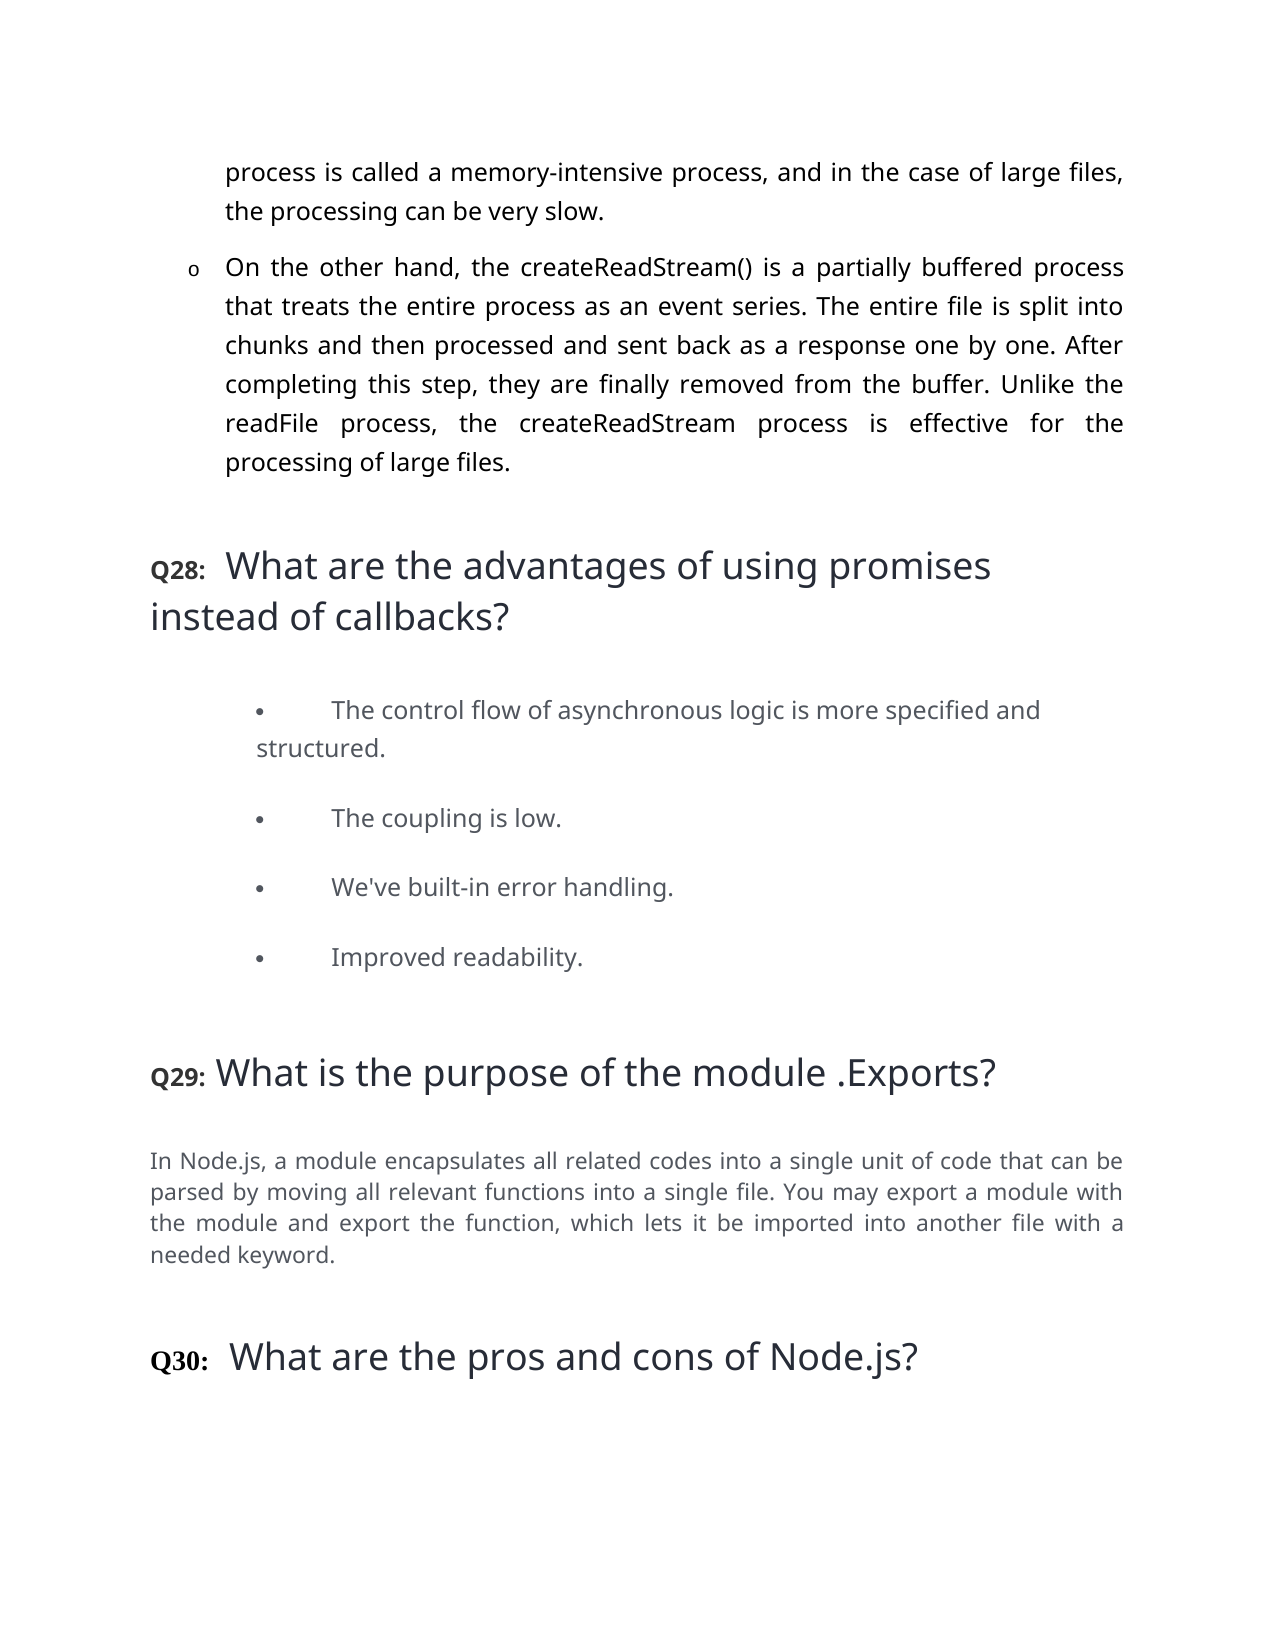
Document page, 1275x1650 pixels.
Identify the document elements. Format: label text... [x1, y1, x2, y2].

list process is called a memory-intensive process, and in the case of large files, the processing can be very slow. [187, 150, 1125, 228]
text In Node.js, a module encapsulates all related codes into a single unit of code that can be parsed by moving all relevant functions into a single file. You may export a module with the module and export the function, which lets it be imported into another file with a needed keyword. [150, 1145, 1125, 1270]
subtitle Q30: What are the pros and cons of Node.js? [150, 1330, 1125, 1381]
list On the other hand, the createReadStream() is a partially buffered process that treats the entire process as an event series. The entire file is split into chunks and then processed and sent back as a response one by one. After completing this step, they are finally removed from the buffer. Unlike the readFile process, the createReadStream process is effective for the processing of large files. [187, 245, 1125, 479]
subtitle Q28: What are the advantages of using promises instead of callbacks? [150, 539, 1125, 642]
list Improved readability. [256, 936, 1125, 974]
subtitle Q29: What is the purpose of the module .Exports? [150, 1046, 1125, 1097]
list The control flow of asynchronous logic is more specified and structured. [256, 689, 1125, 764]
list We've built-in error handling. [256, 867, 1125, 904]
list The coupling is low. [256, 797, 1125, 834]
